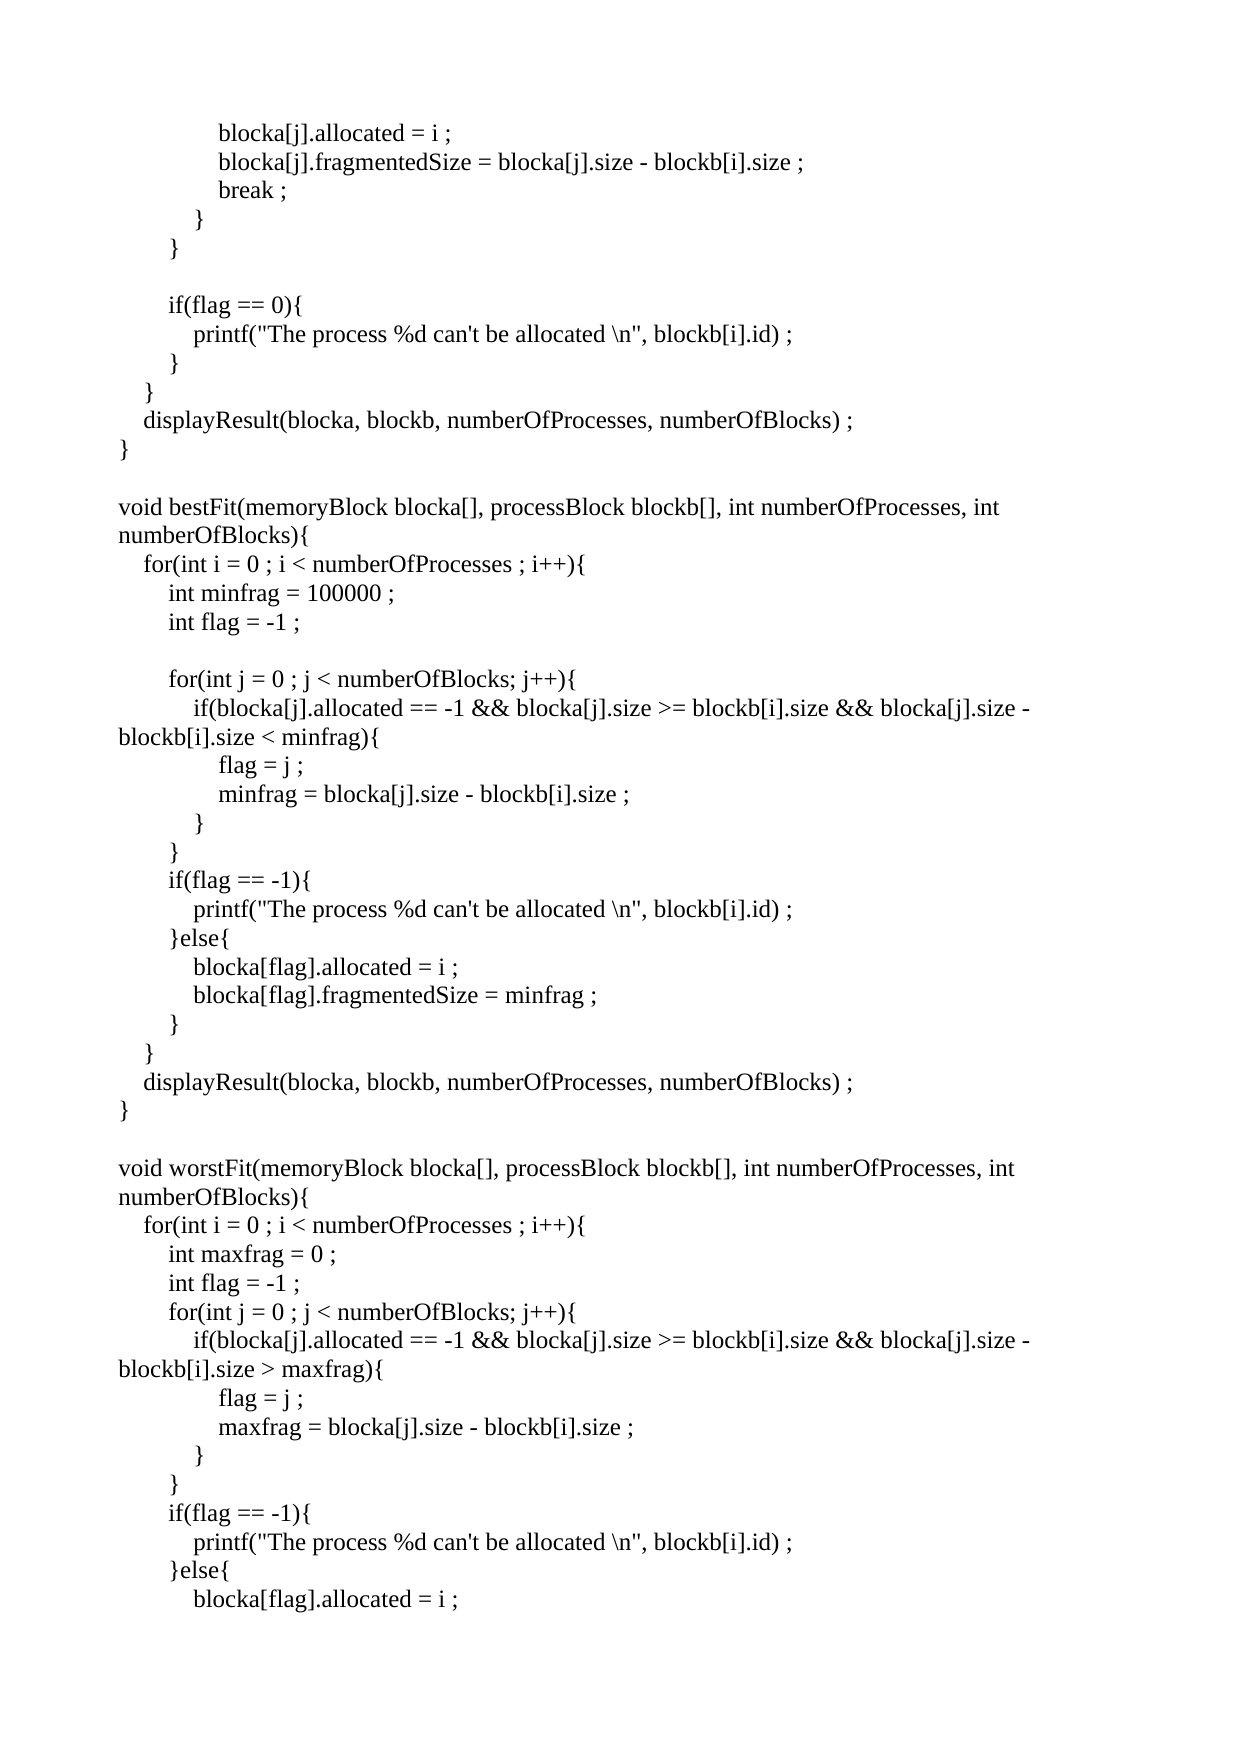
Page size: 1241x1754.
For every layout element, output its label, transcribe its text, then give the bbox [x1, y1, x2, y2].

text } [118, 1009, 1122, 1038]
text } [118, 1441, 1122, 1469]
text } [118, 434, 1122, 463]
text int flag = -1 ; [118, 607, 1122, 636]
text for(int j = 0 ; j < numberOfBlocks; j++){ [118, 664, 1122, 693]
text printf("The process %d can't be allocated \n", blockb[i].id) ; [118, 319, 1122, 348]
text flag = j ; [118, 751, 1122, 779]
text maxfrag = blocka[j].size - blockb[i].size ; [118, 1412, 1122, 1441]
text displayResult(blocka, blockb, numberOfProcesses, numberOfBlocks) ; [118, 406, 1122, 434]
text if(blocka[j].allocated == -1 && blocka[j].size >= blockb[i].size && blocka[j].size - blockb[i].size > maxfrag){ [118, 1326, 1122, 1383]
text void bestFit(memoryBlock blocka[], processBlock blockb[], int numberOfProcesses, int numberOfBlocks){ [118, 492, 1122, 549]
text displayResult(blocka, blockb, numberOfProcesses, numberOfBlocks) ; [118, 1067, 1122, 1096]
text } [118, 204, 1122, 233]
text } [118, 808, 1122, 837]
text blocka[j].fragmentedSize = blocka[j].size - blockb[i].size ; [118, 147, 1122, 176]
text int maxfrag = 0 ; [118, 1239, 1122, 1268]
text printf("The process %d can't be allocated \n", blockb[i].id) ; [118, 1527, 1122, 1556]
text for(int j = 0 ; j < numberOfBlocks; j++){ [118, 1297, 1122, 1326]
text if(flag == -1){ [118, 1498, 1122, 1527]
text } [118, 377, 1122, 406]
text }else{ [118, 923, 1122, 952]
text if(blocka[j].allocated == -1 && blocka[j].size >= blockb[i].size && blocka[j].size - blockb[i].size < minfrag){ [118, 693, 1122, 751]
text blocka[j].allocated = i ; [118, 118, 1122, 147]
text } [118, 233, 1122, 262]
text } [118, 837, 1122, 866]
text flag = j ; [118, 1383, 1122, 1412]
text blocka[flag].allocated = i ; [118, 952, 1122, 981]
text if(flag == -1){ [118, 866, 1122, 894]
text break ; [118, 176, 1122, 204]
text int minfrag = 100000 ; [118, 578, 1122, 607]
text } [118, 1469, 1122, 1498]
text blocka[flag].fragmentedSize = minfrag ; [118, 981, 1122, 1009]
text } [118, 348, 1122, 377]
text blocka[flag].allocated = i ; [118, 1584, 1122, 1613]
text minfrag = blocka[j].size - blockb[i].size ; [118, 779, 1122, 808]
text } [118, 1096, 1122, 1124]
text if(flag == 0){ [118, 291, 1122, 319]
text for(int i = 0 ; i < numberOfProcesses ; i++){ [118, 549, 1122, 578]
text } [118, 1038, 1122, 1067]
text }else{ [118, 1556, 1122, 1584]
text void worstFit(memoryBlock blocka[], processBlock blockb[], int numberOfProcesses, int numberOfBlocks){ [118, 1153, 1122, 1211]
text printf("The process %d can't be allocated \n", blockb[i].id) ; [118, 894, 1122, 923]
text int flag = -1 ; [118, 1268, 1122, 1297]
text for(int i = 0 ; i < numberOfProcesses ; i++){ [118, 1211, 1122, 1239]
